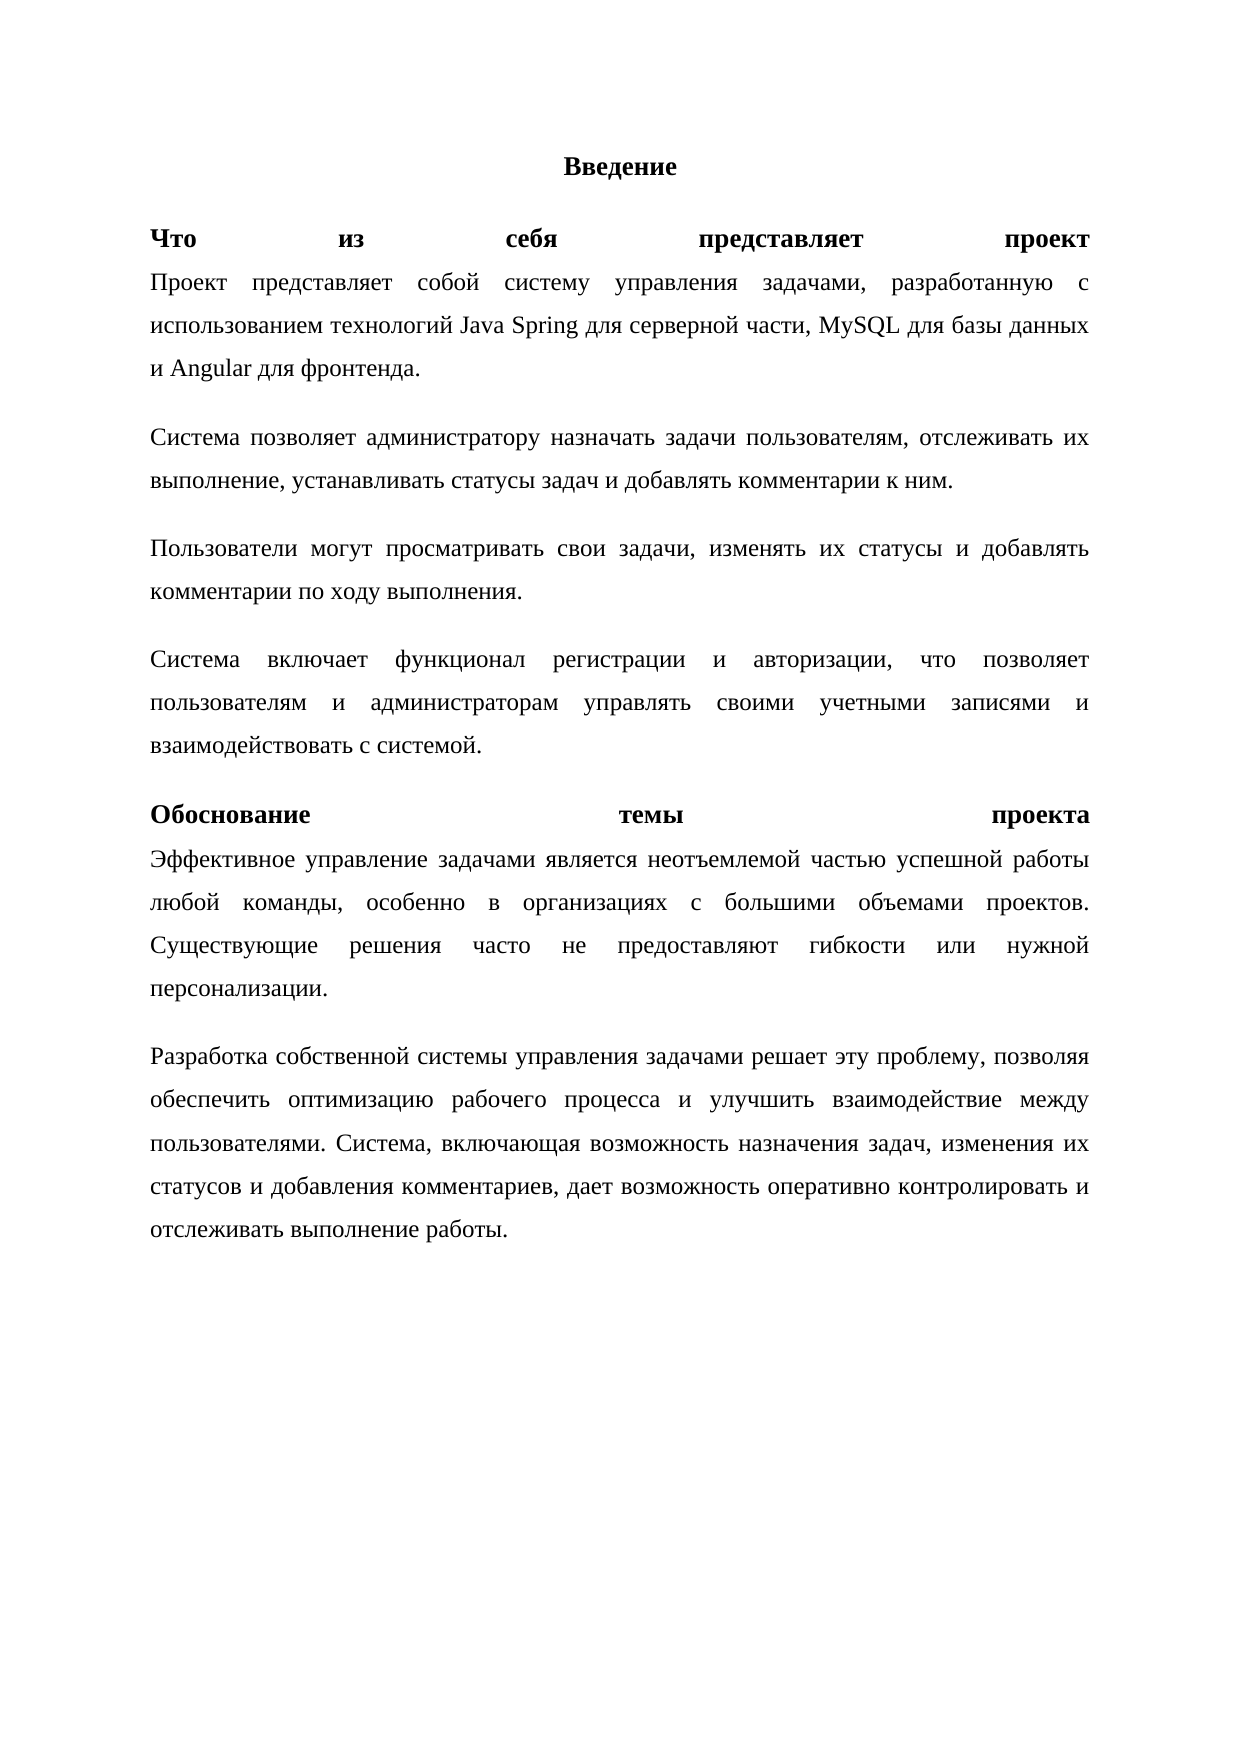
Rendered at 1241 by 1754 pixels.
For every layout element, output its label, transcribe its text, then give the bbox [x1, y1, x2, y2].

text Система позволяет администратору назначать задачи пользователям, отслеживать их выполнение, устанавливать статусы задач и добавлять комментарии к ним. [150, 422, 1090, 493]
text Пользователи могут просматривать свои задачи, изменять их статусы и добавлять комментарии по ходу выполнения. [150, 533, 1090, 605]
text Система включает функционал регистрации и авторизации, что позволяет пользователям и администраторам управлять своими учетными записями и взаимодействовать с системой. [150, 644, 1090, 759]
subtitle Введение [150, 150, 1090, 181]
text Разработка собственной системы управления задачами решает эту проблему, позволяя обеспечить оптимизацию рабочего процесса и улучшить взаимодействие между пользователями. Система, включающая возможность назначения задач, изменения их статусов и добавления комментариев, дает возможность оперативно контролировать и отслеживать выполнение работы. [150, 1041, 1090, 1243]
text Что из себя представляет проект Проект представляет собой систему управления задачами, разработанную с использованием технологий Java Spring для серверной части, MySQL для базы данных и Angular для фронтенда. [150, 222, 1090, 382]
text Обоснование темы проекта Эффективное управление задачами является неотъемлемой частью успешной работы любой команды, особенно в организациях с большими объемами проектов. Существующие решения часто не предоставляют гибкости или нужной персонализации. [150, 798, 1090, 1002]
